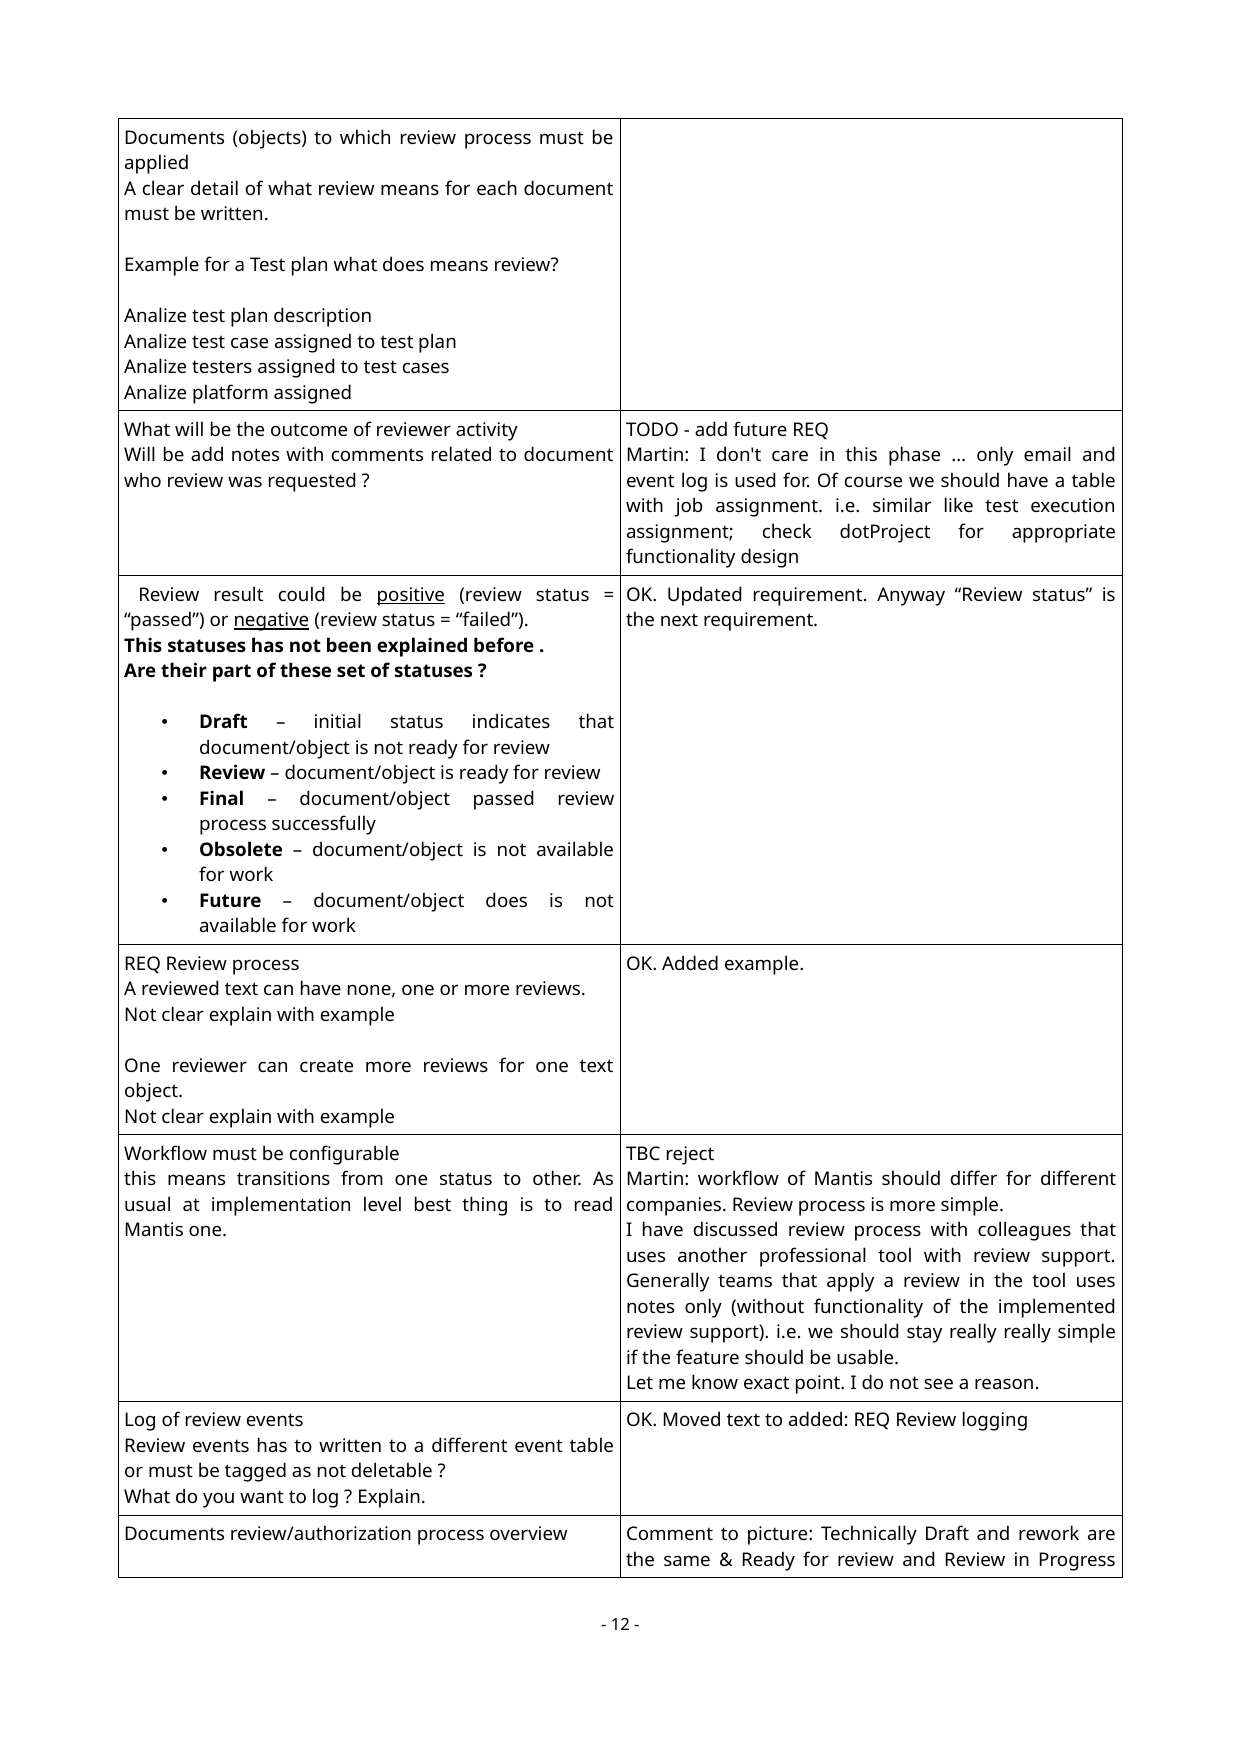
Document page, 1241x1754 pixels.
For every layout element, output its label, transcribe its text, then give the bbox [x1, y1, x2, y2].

table_cell OK. Added example. [621, 945, 1122, 1134]
table_cell REQ Review process A reviewed text can have none, one or more reviews. Not clear explain with example One reviewer can create more reviews for one text object. Not clear explain with example [119, 945, 620, 1134]
table_cell Documents review/authorization process overview [119, 1516, 620, 1577]
table_cell What will be the outcome of reviewer activity Will be add notes with comments related to document who review was requested ? [119, 411, 620, 575]
table_cell OK. Updated requirement. Anyway “Review status” is the next requirement. [621, 576, 1122, 944]
table_cell Documents (objects) to which review process must be applied A clear detail of what review means for each document must be written. Example for a Test plan what does means review? Analize test plan description Analize test case assigned to test plan Analize testers assigned to test cases Analize platform assigned [119, 119, 620, 410]
table_cell [621, 119, 1122, 410]
table_cell OK. Moved text to added: REQ Review logging [621, 1402, 1122, 1514]
table_cell Review result could be positive (review status = “passed”) or negative (review status = “failed”). This statuses has not been explained before . Are their part of these set of statuses ? Draft – initial status indicates that document/object is not ready for review Review – document/object is ready for review Final – document/object passed review process successfully Obsolete – document/object is not available for work Future – document/object does is not available for work [119, 576, 620, 944]
table_cell Comment to picture: Technically Draft and rework are the same & Ready for review and Review in Progress [621, 1516, 1122, 1577]
table_cell Log of review events Review events has to written to a different event table or must be tagged as not deletable ? What do you want to log ? Explain. [119, 1402, 620, 1514]
table_cell TODO - add future REQ Martin: I don't care in this phase … only email and event log is used for. Of course we should have a table with job assignment. i.e. similar like test execution assignment; check dotProject for appropriate functionality design [621, 411, 1122, 575]
table_cell Workflow must be configurable this means transitions from one status to other. As usual at implementation level best thing is to read Mantis one. [119, 1135, 620, 1401]
table_cell TBC reject Martin: workflow of Mantis should differ for different companies. Review process is more simple. I have discussed review process with colleagues that uses another professional tool with review support. Generally teams that apply a review in the tool uses notes only (without functionality of the implemented review support). i.e. we should stay really really simple if the feature should be usable. Let me know exact point. I do not see a reason. [621, 1135, 1122, 1401]
